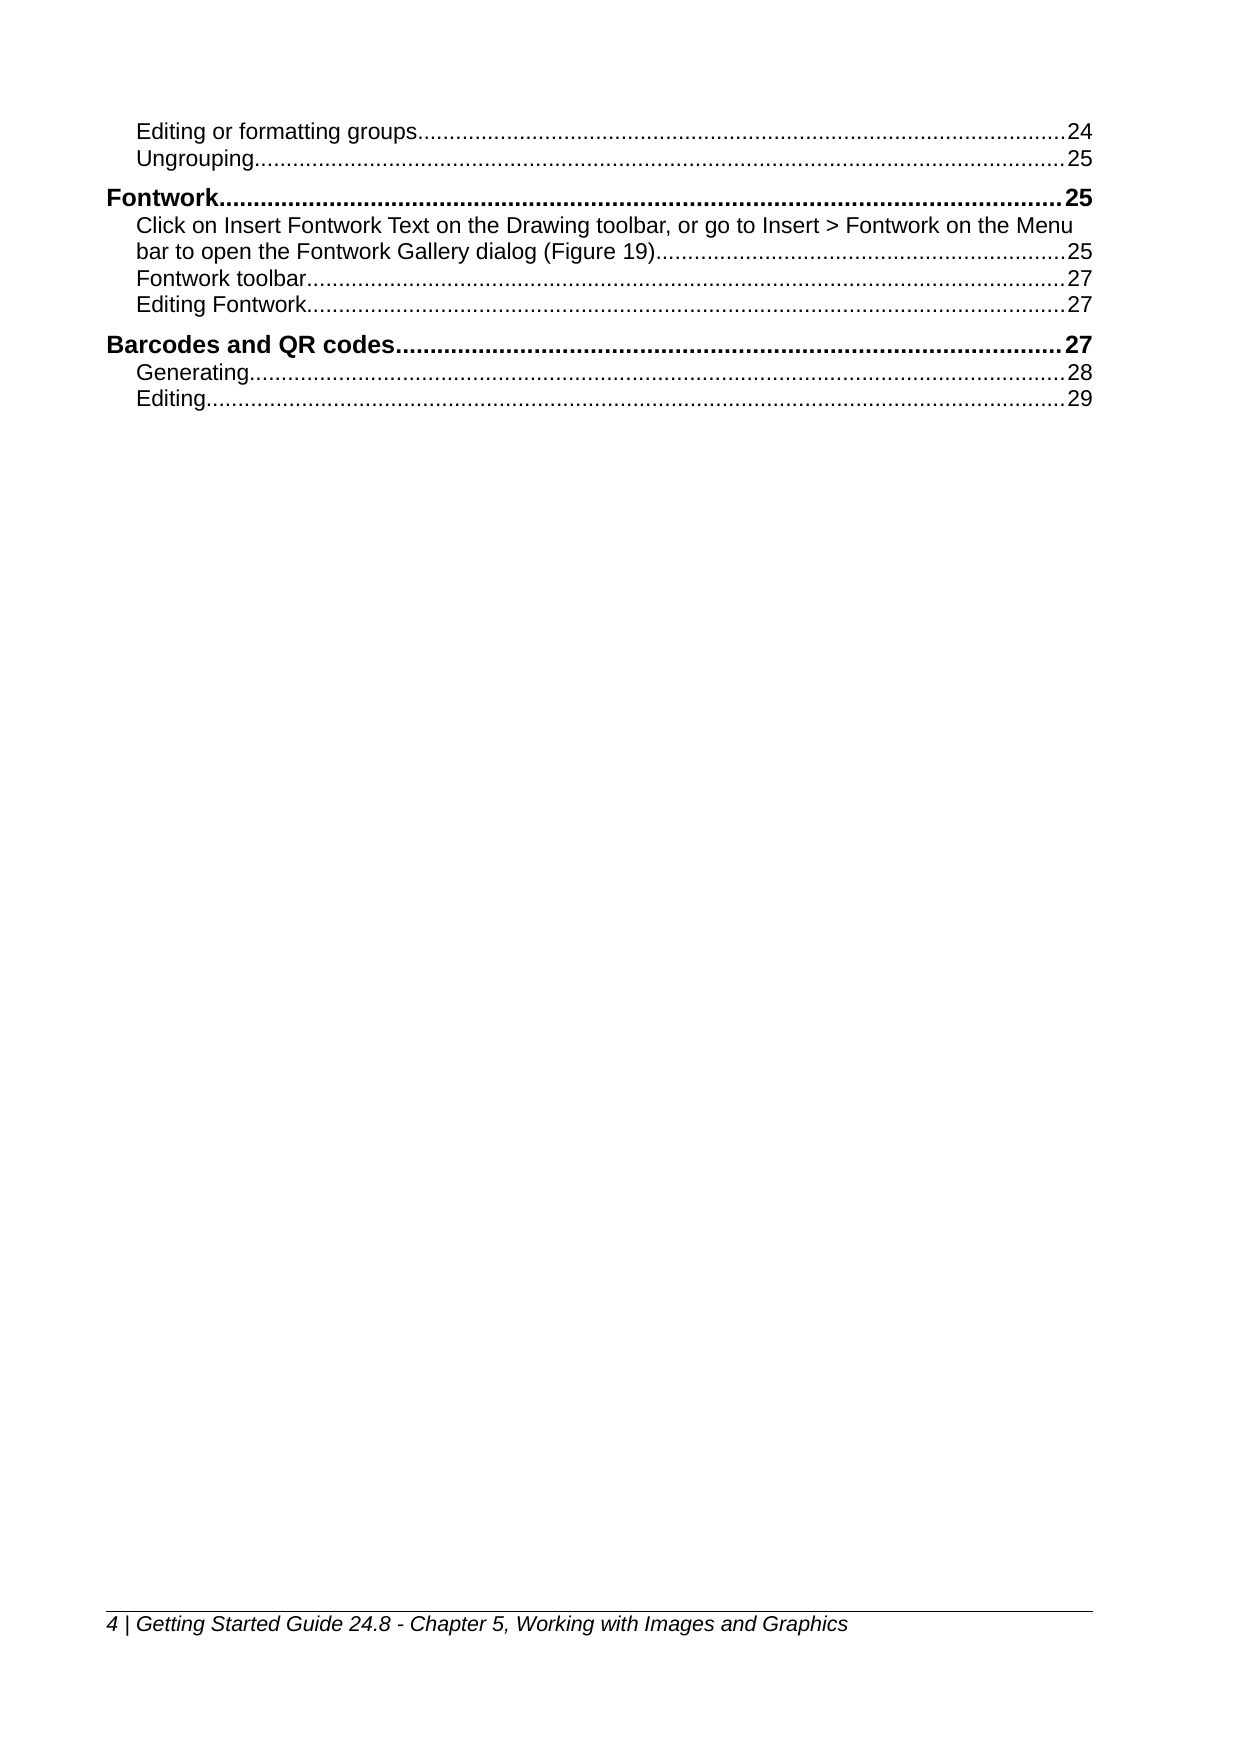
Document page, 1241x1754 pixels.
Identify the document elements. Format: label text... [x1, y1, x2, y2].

text Click on Insert Fontwork Text on the Drawing toolbar, or go to Insert > Fontwork on the Menu bar to open the Fontwork Gallery dialog (Figure 19). 25 [136, 212, 1093, 265]
text Fontwork toolbar 27 [136, 265, 1093, 291]
text Editing or formatting groups 24 [136, 118, 1093, 144]
text Generating 28 [136, 358, 1093, 385]
text Fontwork 25 [106, 183, 1093, 212]
text Ungrouping 25 [136, 144, 1093, 171]
text Barcodes and QR codes 27 [106, 330, 1093, 358]
text Editing 29 [136, 385, 1093, 411]
text Editing Fontwork 27 [136, 291, 1093, 317]
